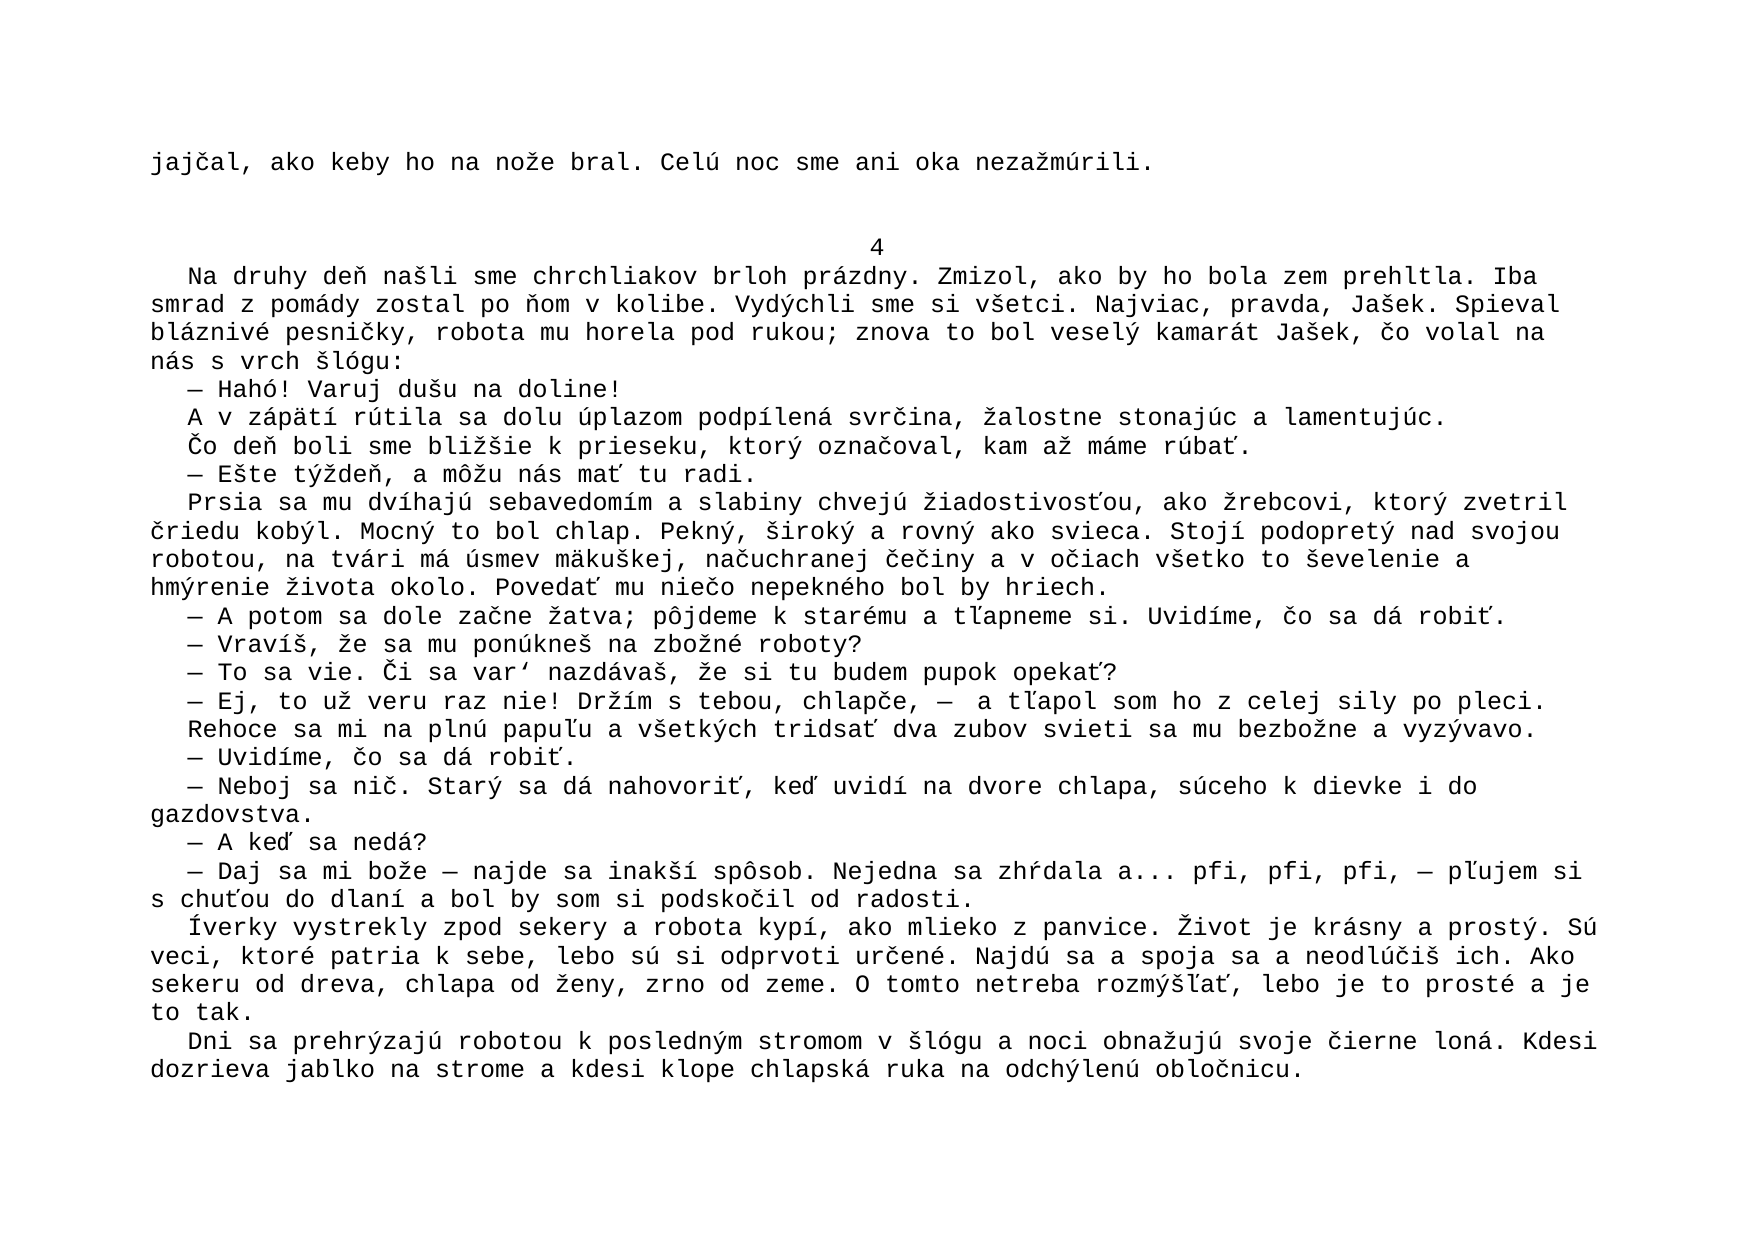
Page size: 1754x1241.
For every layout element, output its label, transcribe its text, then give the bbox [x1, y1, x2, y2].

text Čo deň boli sme bližšie k prieseku, ktorý označoval, kam až máme rúbať. [150, 433, 1603, 462]
text — Daj sa mi bože — najde sa inakší spôsob. Nejedna sa zhŕdala a... pfi, pfi, pfi, — pľujem si s chuťou do dlaní a bol by som si podskočil od radosti. [150, 858, 1603, 915]
text A v zápätí rútila sa dolu úplazom podpílená svrčina, žalostne stonajúc a lamentujúc. [150, 405, 1603, 433]
text — Hahó! Varuj dušu na doline! [150, 377, 1603, 405]
text — Ešte týždeň, a môžu nás mať tu radi. [150, 462, 1603, 490]
text Dni sa prehrýzajú robotou k posledným stromom v šlógu a noci obnažujú svoje čierne loná. Kdesi dozrieva jablko na strome a kdesi klope chlapská ruka na odchýlenú obločnicu. [150, 1028, 1603, 1085]
text 4 [150, 235, 1603, 263]
text — Ej, to už veru raz nie! Držím s tebou, chlapče, — a tľapol som ho z celej sily po pleci. [150, 688, 1603, 717]
text — A keď sa nedá? [150, 830, 1603, 858]
text — Vravíš, že sa mu ponúkneš na zbožné roboty? [150, 632, 1603, 660]
text jajčal, ako keby ho na nože bral. Celú noc sme ani oka nezažmúrili. [150, 150, 1603, 178]
text — A potom sa dole začne žatva; pôjdeme k starému a tľapneme si. Uvidíme, čo sa dá robiť. [150, 603, 1603, 632]
text Rehoce sa mi na plnú papuľu a všetkých tridsať dva zubov svieti sa mu bezbožne a vyzývavo. [150, 717, 1603, 745]
text Na druhy deň našli sme chrchliakov brloh prázdny. Zmizol, ako by ho bola zem prehltla. Iba smrad z pomády zostal po ňom v kolibe. Vydýchli sme si všetci. Najviac, pravda, Jašek. Spieval bláznivé pesničky, robota mu horela pod rukou; znova to bol veselý kamarát Jašek, čo volal na nás s vrch šlógu: [150, 263, 1603, 377]
text Prsia sa mu dvíhajú sebavedomím a slabiny chvejú žiadostivosťou, ako žrebcovi, ktorý zvetril čriedu kobýl. Mocný to bol chlap. Pekný, široký a rovný ako svieca. Stojí podopretý nad svojou robotou, na tvári má úsmev mäkuškej, načuchranej čečiny a v očiach všetko to ševelenie a hmýrenie života okolo. Povedať mu niečo nepekného bol by hriech. [150, 490, 1603, 603]
text — To sa vie. Či sa var‘ nazdávaš, že si tu budem pupok opekať? [150, 660, 1603, 688]
text — Uvidíme, čo sa dá robiť. [150, 745, 1603, 773]
text — Neboj sa nič. Starý sa dá nahovoriť, keď uvidí na dvore chlapa, súceho k dievke i do gazdovstva. [150, 773, 1603, 830]
text Íverky vystrekly zpod sekery a robota kypí, ako mlieko z panvice. Život je krásny a prostý. Sú veci, ktoré patria k sebe, lebo sú si odprvoti určené. Najdú sa a spoja sa a neodlúčiš ich. Ako sekeru od dreva, chlapa od ženy, zrno od zeme. O tomto netreba rozmýšľať, lebo je to prosté a je to tak. [150, 915, 1603, 1028]
